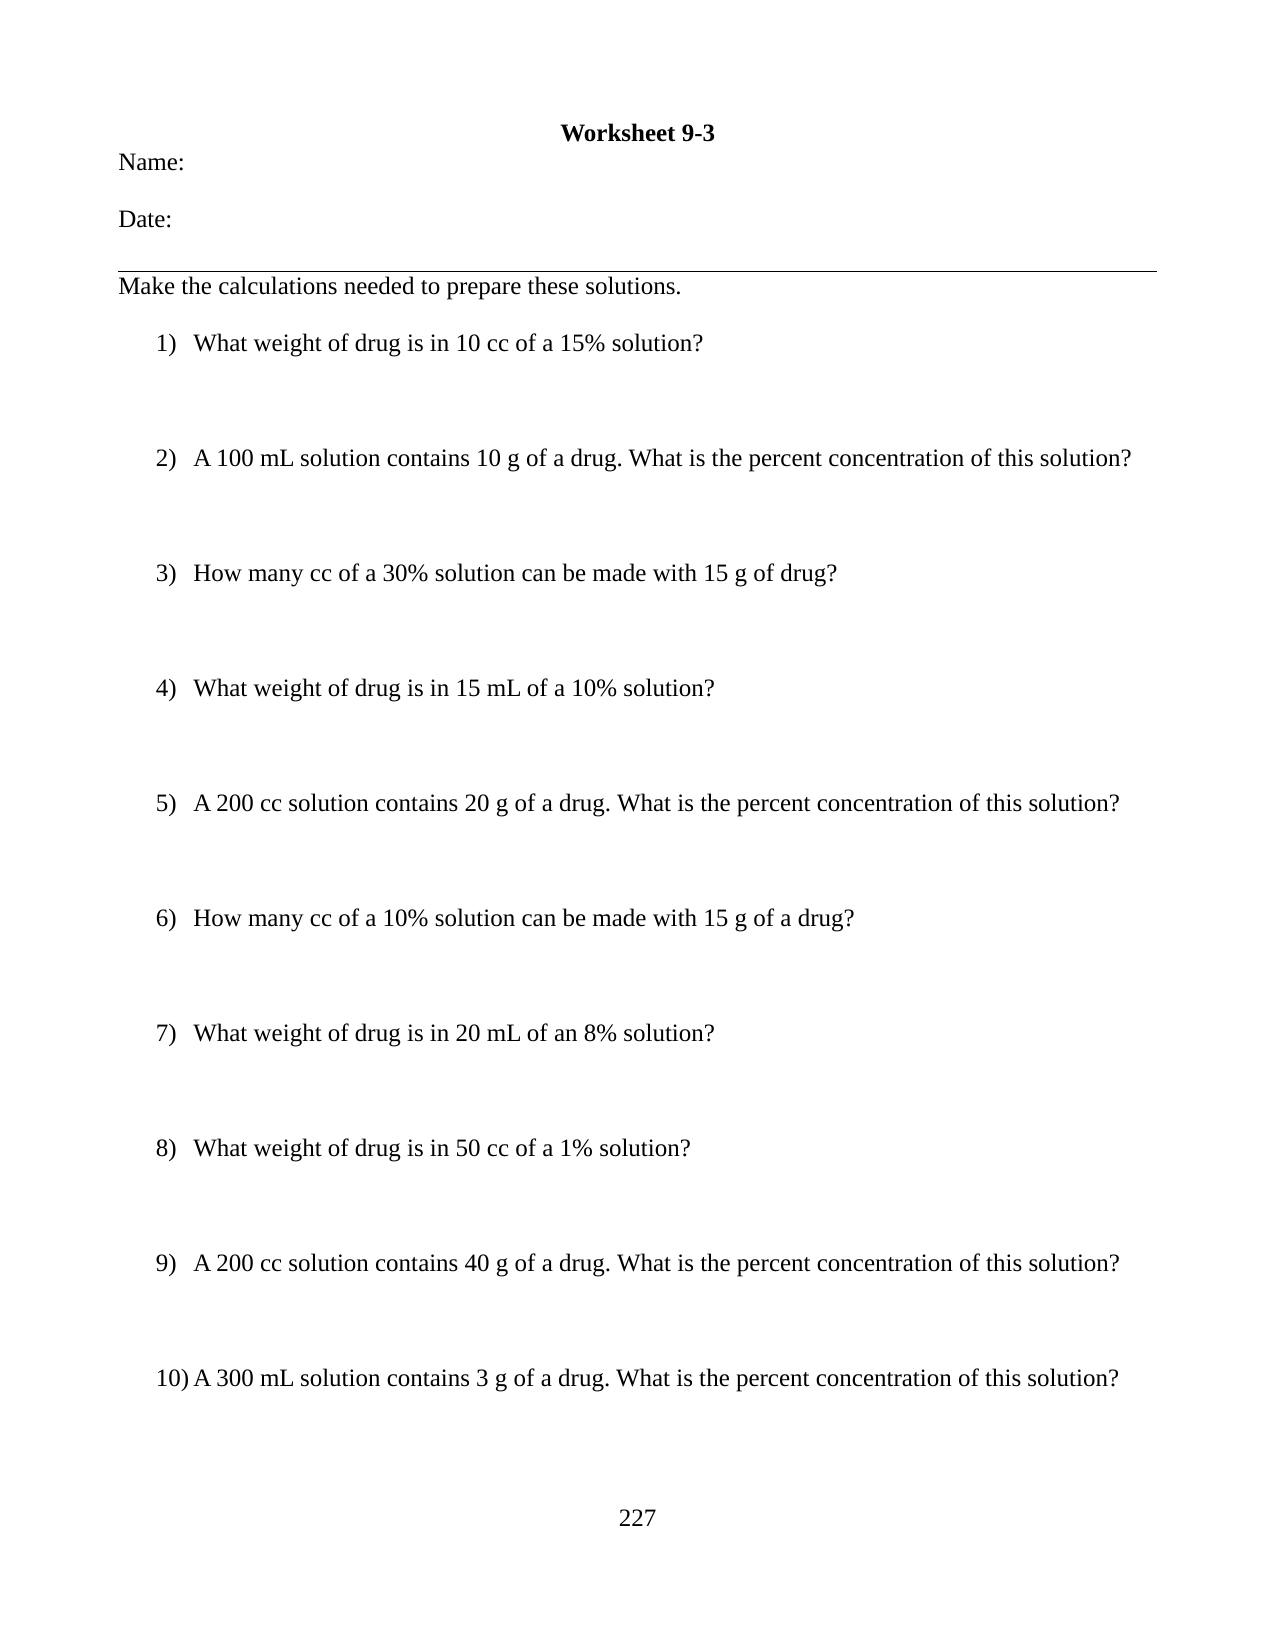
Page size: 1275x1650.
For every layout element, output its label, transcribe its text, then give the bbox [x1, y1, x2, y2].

list A 100 mL solution contains 10 g of a drug. What is the percent concentration of this solution? [156, 443, 1157, 472]
text Name: [118, 147, 1157, 176]
text Worksheet 9-3 [118, 118, 1157, 147]
list What weight of drug is in 10 cc of a 15% solution? [156, 328, 1157, 357]
list A 300 mL solution contains 3 g of a drug. What is the percent concentration of this solution? [156, 1363, 1157, 1392]
text Date: [118, 204, 1157, 233]
list A 200 cc solution contains 20 g of a drug. What is the percent concentration of this solution? [156, 788, 1157, 817]
list What weight of drug is in 50 cc of a 1% solution? [156, 1133, 1157, 1162]
list How many cc of a 30% solution can be made with 15 g of drug? [156, 558, 1157, 587]
list A 200 cc solution contains 40 g of a drug. What is the percent concentration of this solution? [156, 1248, 1157, 1277]
text Make the calculations needed to prepare these solutions. [118, 272, 1157, 299]
list How many cc of a 10% solution can be made with 15 g of a drug? [156, 903, 1157, 932]
list What weight of drug is in 15 mL of a 10% solution? [156, 673, 1157, 702]
list What weight of drug is in 20 mL of an 8% solution? [156, 1018, 1157, 1047]
